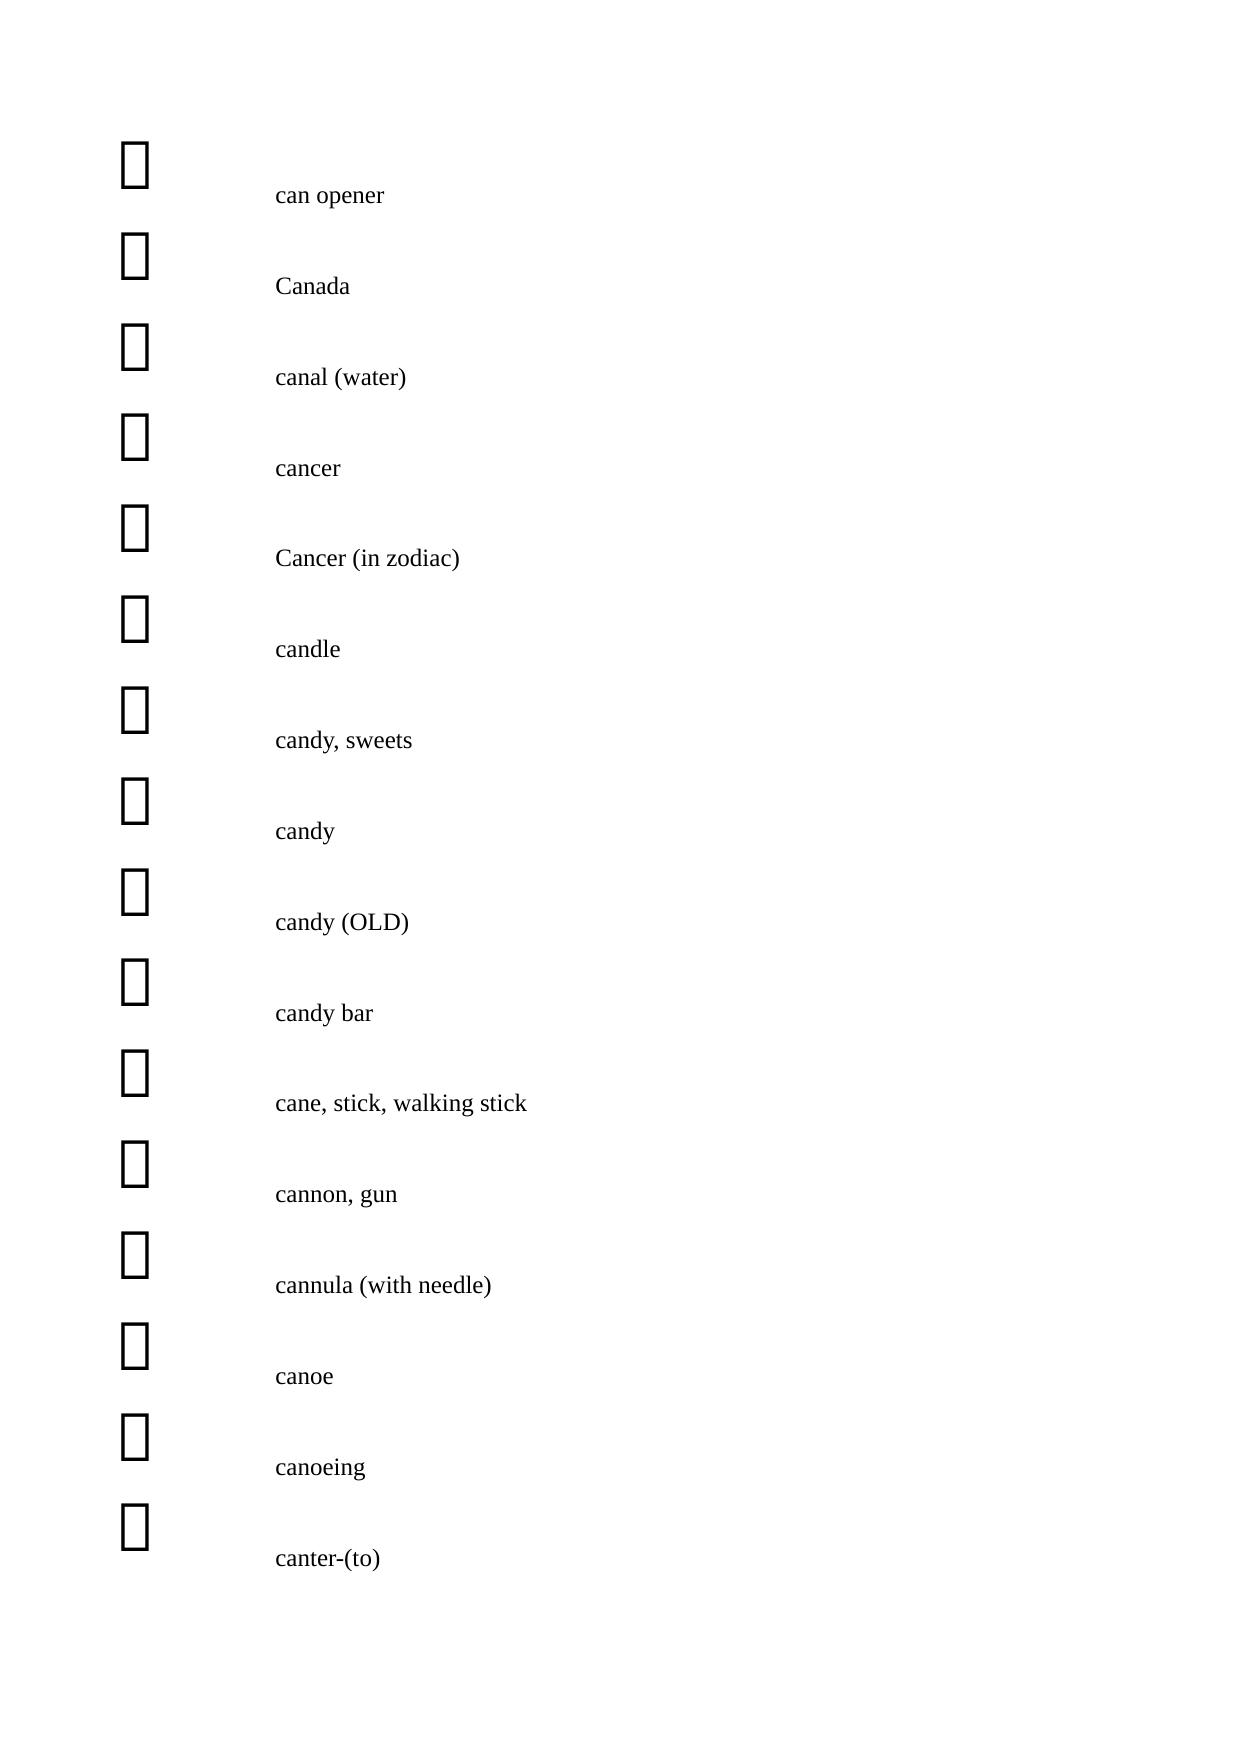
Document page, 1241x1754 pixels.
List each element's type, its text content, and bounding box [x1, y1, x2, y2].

table_cell candle [275, 572, 949, 663]
table_cell canal (water) [275, 300, 949, 391]
table_cell  [115, 936, 275, 1026]
table_cell  [115, 209, 275, 300]
table_cell cane, stick, walking stick [275, 1026, 949, 1117]
table_cell  [115, 1208, 275, 1299]
table_cell candy (OLD) [275, 845, 949, 936]
table_cell  [115, 300, 275, 391]
table_cell  [115, 118, 275, 209]
table_cell Cancer (in zodiac) [275, 481, 949, 572]
table_cell  [115, 1390, 275, 1481]
table_cell canoe [275, 1299, 949, 1390]
table_cell  [115, 1026, 275, 1117]
table_cell canoeing [275, 1390, 949, 1481]
table_cell cannula (with needle) [275, 1208, 949, 1299]
table_cell  [115, 481, 275, 572]
table_cell cannon, gun [275, 1117, 949, 1208]
table_cell  [115, 1481, 275, 1571]
table_cell  [115, 845, 275, 936]
table_cell  [115, 754, 275, 845]
table_cell can opener [275, 118, 949, 209]
table_cell  [115, 663, 275, 754]
table_cell Canada [275, 209, 949, 300]
table_cell  [115, 1117, 275, 1208]
table_cell  [115, 391, 275, 481]
table_cell cancer [275, 391, 949, 481]
table_cell  [115, 1299, 275, 1390]
table_cell  [115, 572, 275, 663]
table_cell candy bar [275, 936, 949, 1026]
table_cell candy [275, 754, 949, 845]
table_cell canter-(to) [275, 1481, 949, 1571]
table_cell candy, sweets [275, 663, 949, 754]
